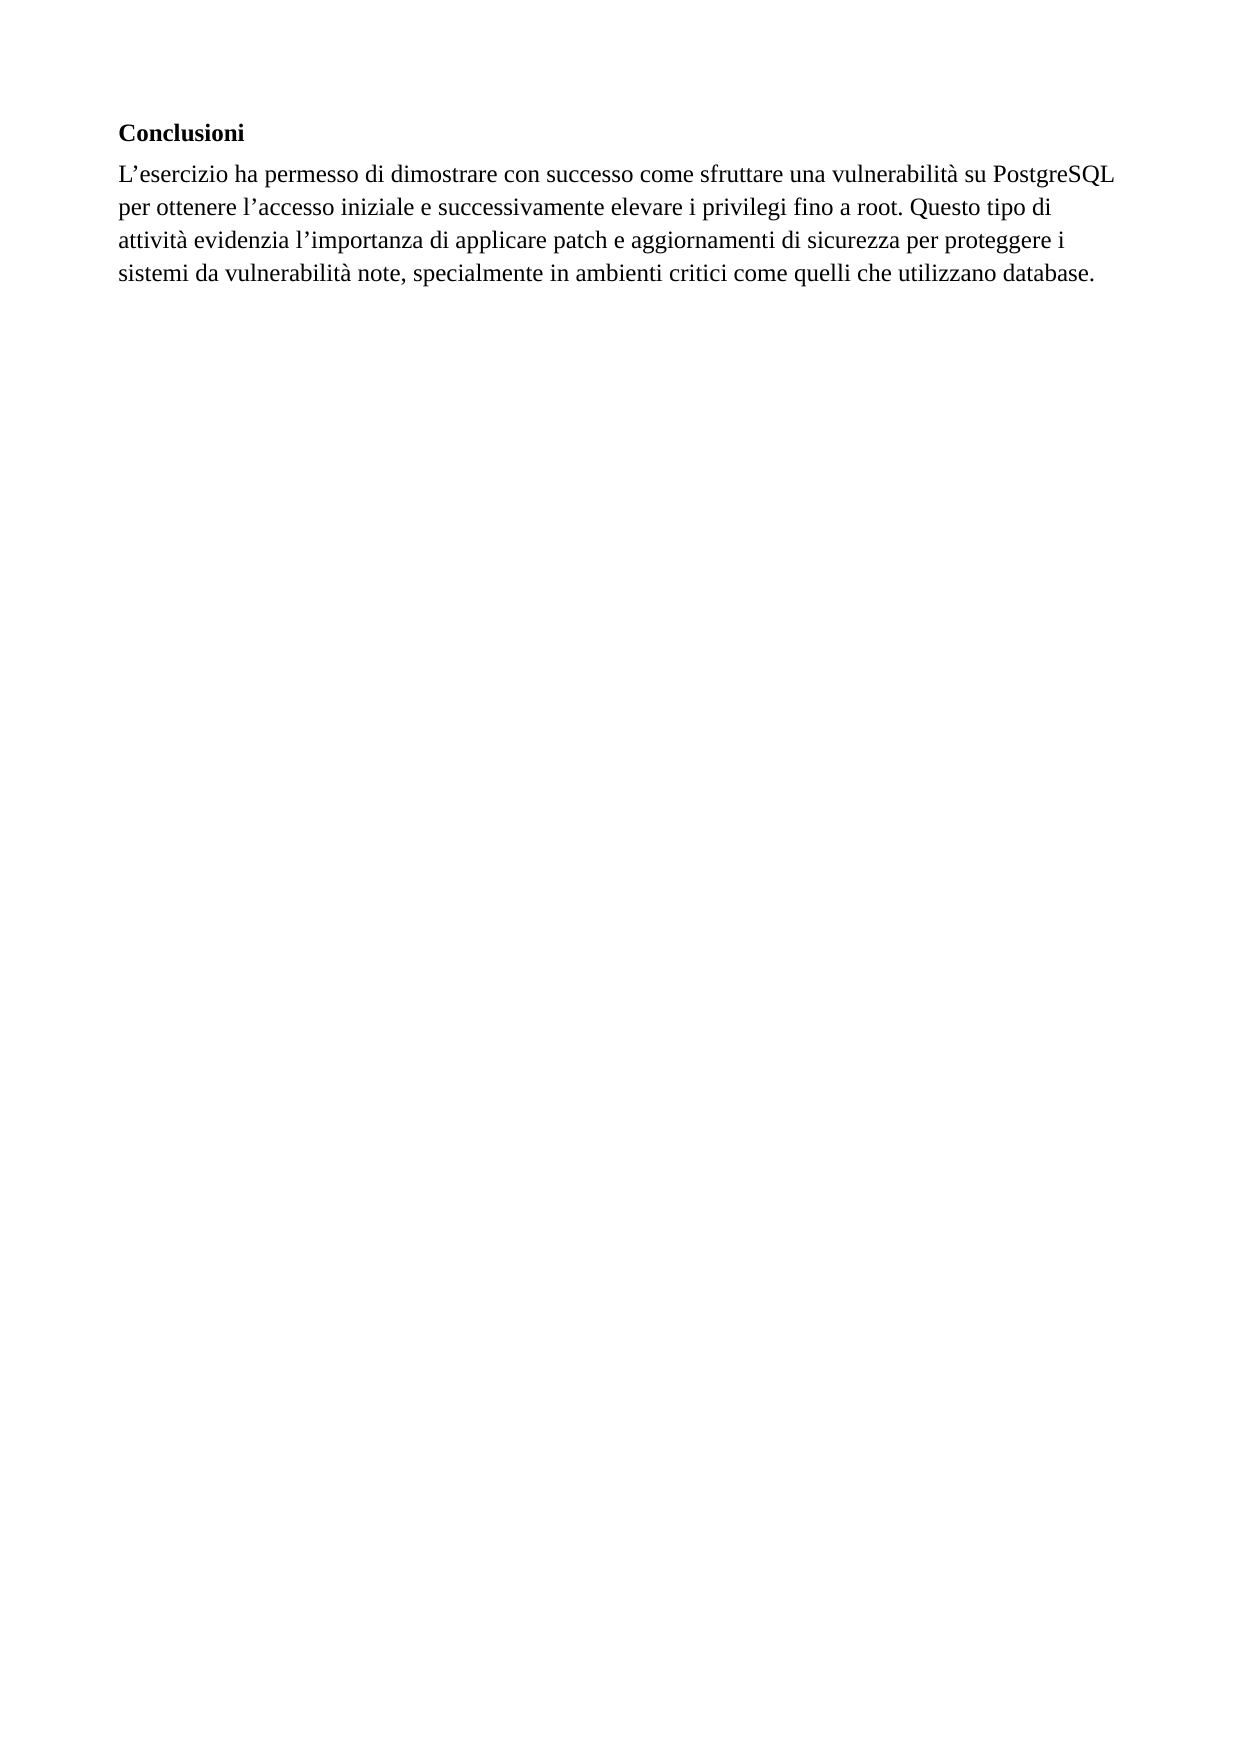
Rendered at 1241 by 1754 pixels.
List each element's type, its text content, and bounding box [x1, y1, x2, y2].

text L’esercizio ha permesso di dimostrare con successo come sfruttare una vulnerabilità su PostgreSQL per ottenere l’accesso iniziale e successivamente elevare i privilegi fino a root. Questo tipo di attività evidenzia l’importanza di applicare patch e aggiornamenti di sicurezza per proteggere i sistemi da vulnerabilità note, specialmente in ambienti critici come quelli che utilizzano database. [118, 159, 1122, 287]
subtitle Conclusioni [118, 118, 1122, 147]
